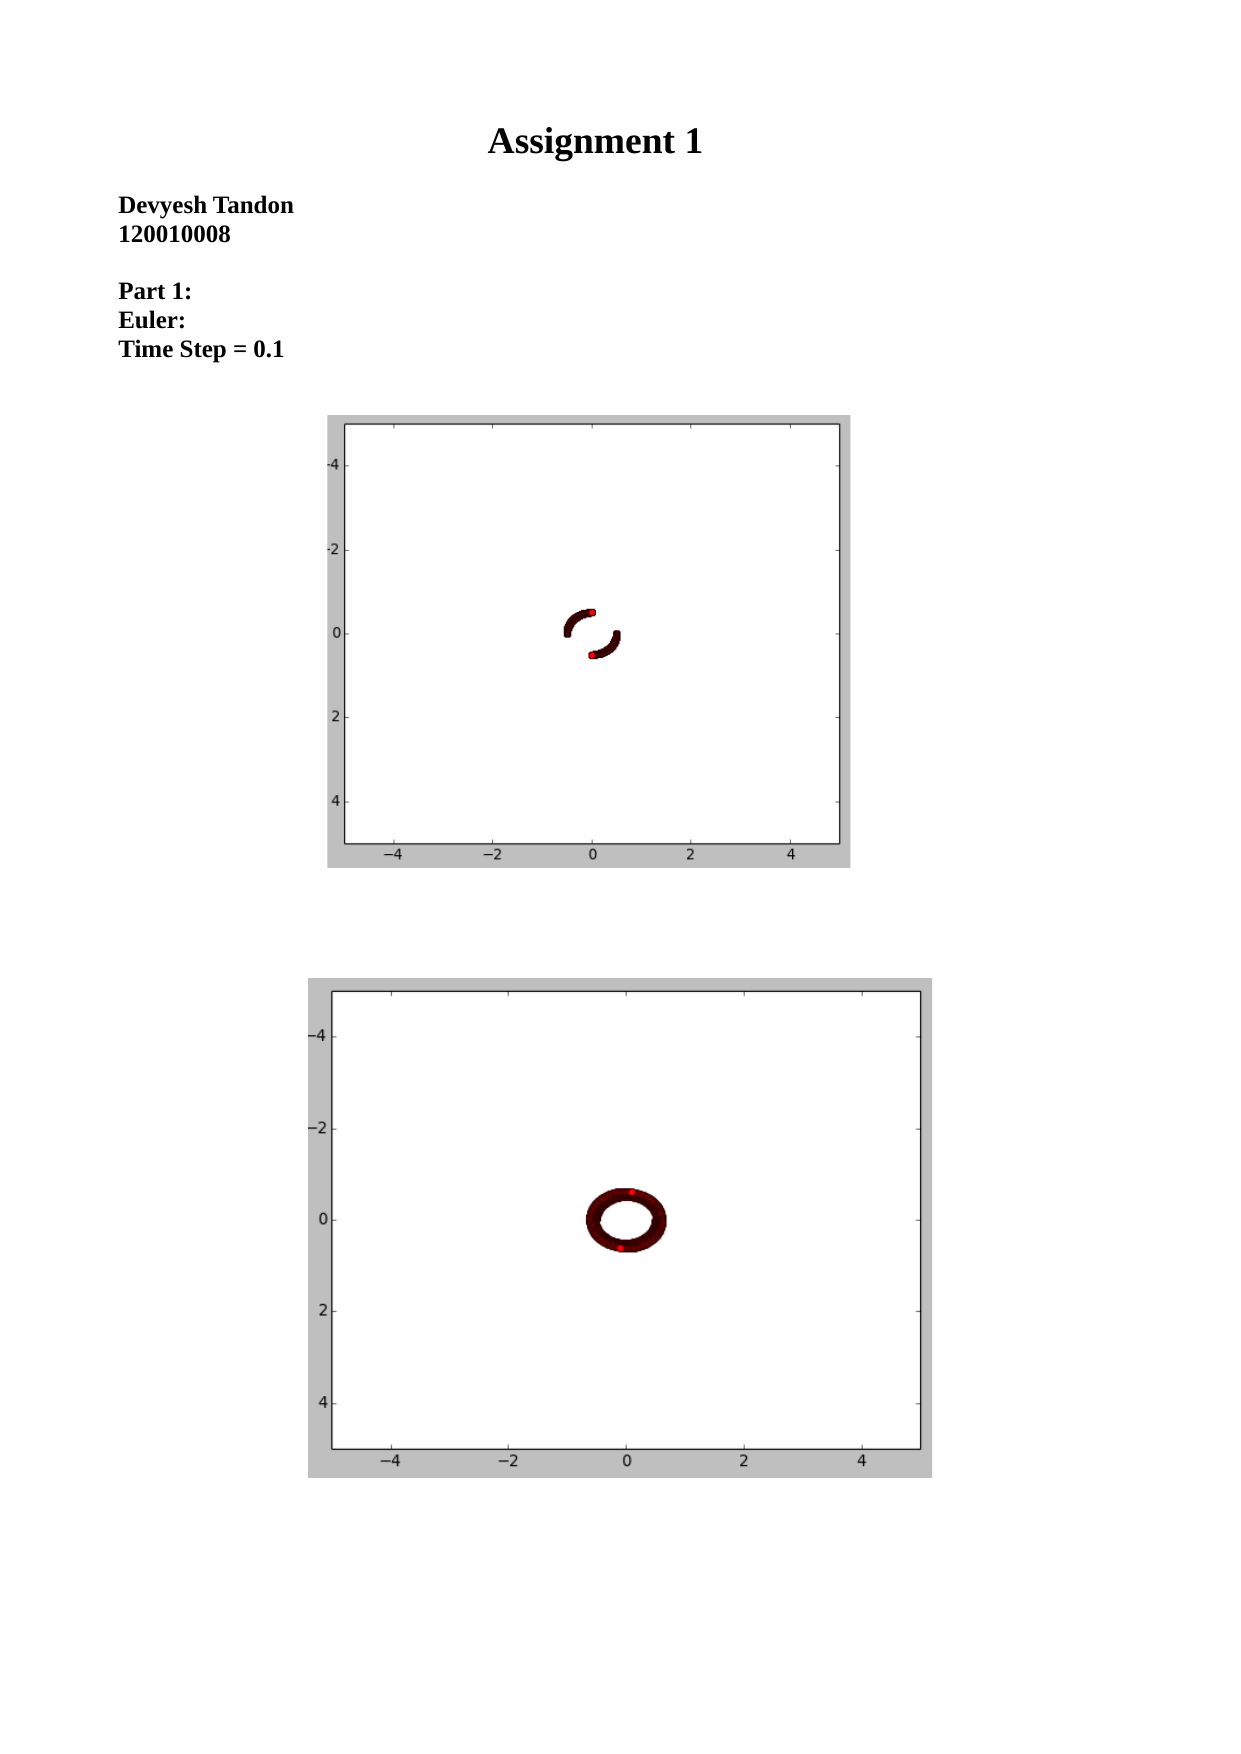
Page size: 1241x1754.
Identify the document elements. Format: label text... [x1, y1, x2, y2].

text Part 1: [118, 276, 1122, 305]
text 120010008 [118, 219, 1122, 247]
text Time Step = 0.1 [118, 334, 1122, 362]
picture [308, 978, 933, 1478]
picture [327, 415, 851, 868]
text Euler: [118, 305, 1122, 334]
text Assignment 1 [118, 118, 1122, 161]
text Devyesh Tandon [118, 190, 1122, 219]
